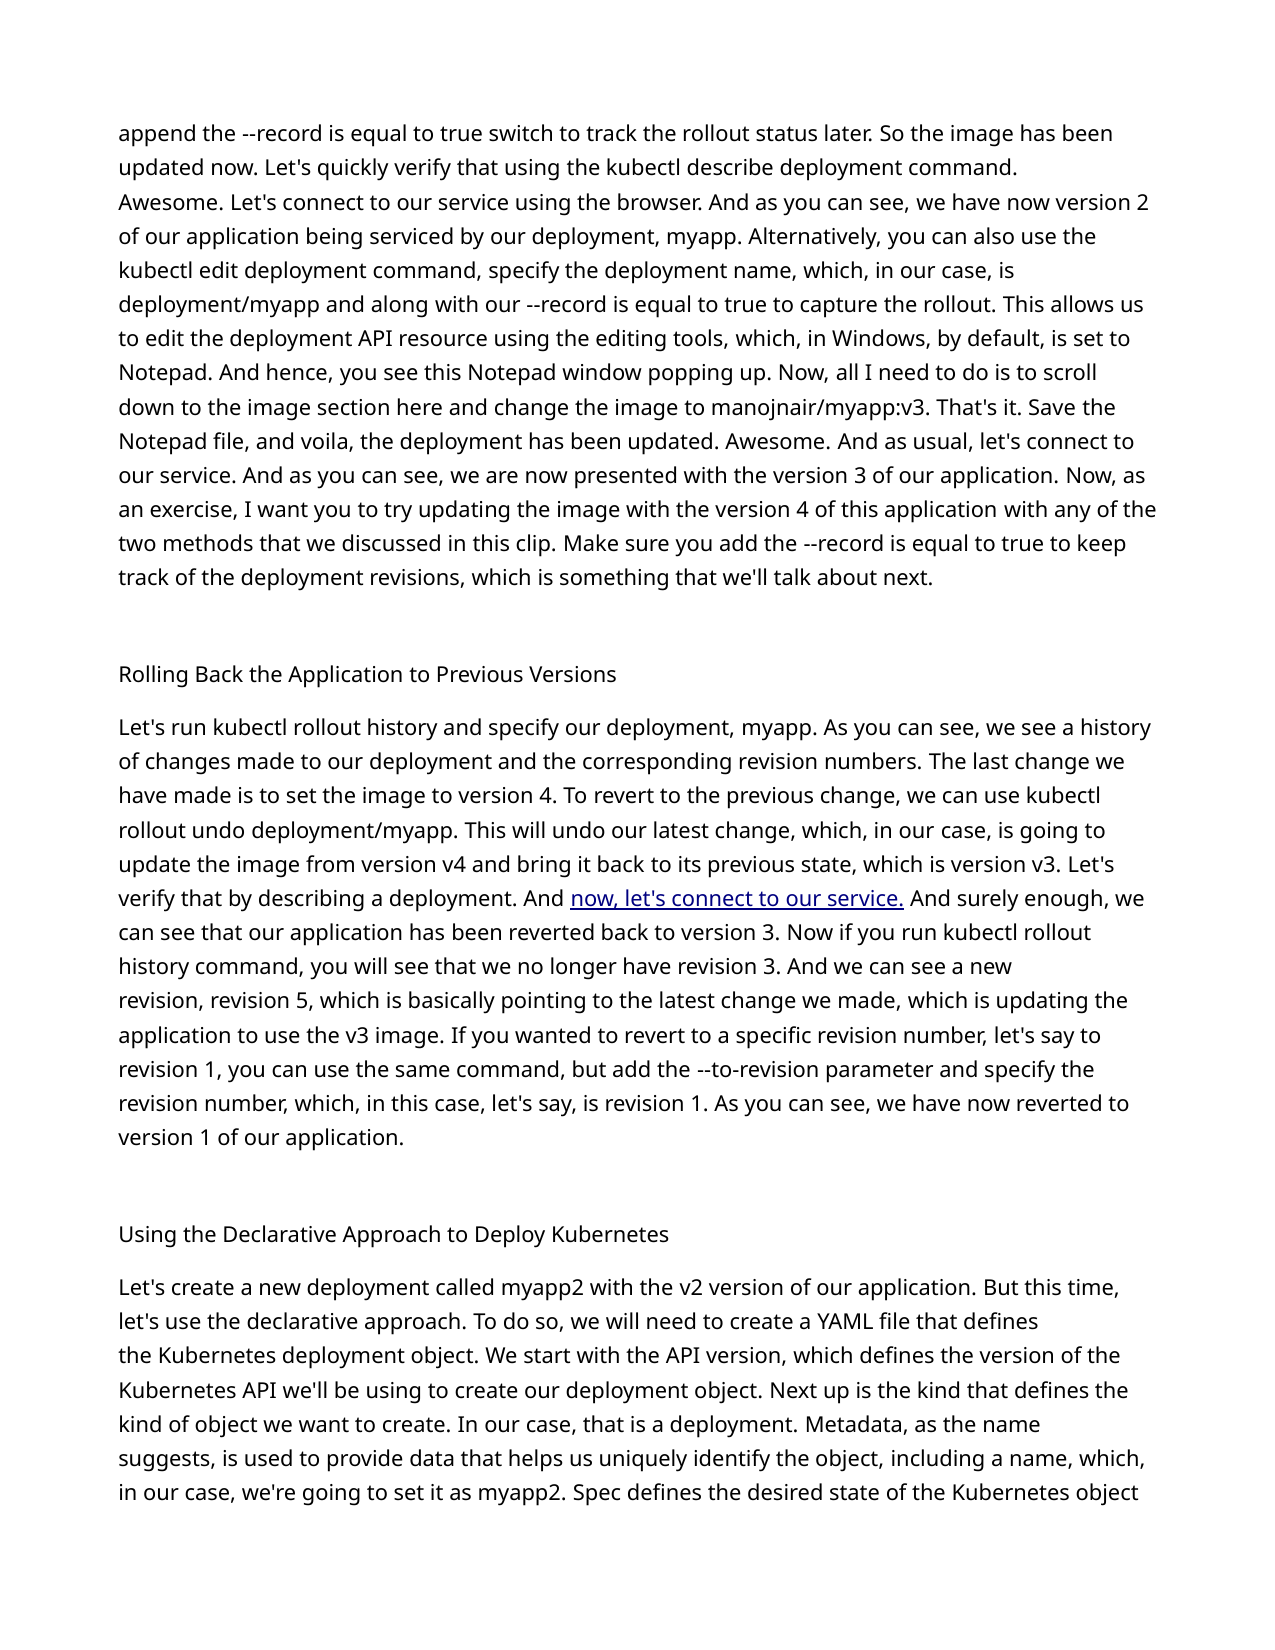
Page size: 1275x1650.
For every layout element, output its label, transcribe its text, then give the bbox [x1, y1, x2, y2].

text Let's run kubectl rollout history and specify our deployment, myapp. As you can see, we see a history of changes made to our deployment and the corresponding revision numbers. The last change we have made is to set the image to version 4. To revert to the previous change, we can use kubectl rollout undo deployment/myapp. This will undo our latest change, which, in our case, is going to update the image from version v4 and bring it back to its previous state, which is version v3. Let's verify that by describing a deployment. And now, let's connect to our service. And surely enough, we can see that our application has been reverted back to version 3. Now if you run kubectl rollout history command, you will see that we no longer have revision 3. And we can see a new revision, revision 5, which is basically pointing to the latest change we made, which is updating the application to use the v3 image. If you wanted to revert to a specific revision number, let's say to revision 1, you can use the same command, but add the ‑‑to‑revision parameter and specify the revision number, which, in this case, let's say, is revision 1. As you can see, we have now reverted to version 1 of our application. [118, 712, 1157, 1152]
subtitle Rolling Back the Application to Previous Versions [118, 659, 1157, 689]
subtitle Using the Declarative Approach to Deploy Kubernetes [118, 1219, 1157, 1249]
text Let's create a new deployment called myapp2 with the v2 version of our application. But this time, let's use the declarative approach. To do so, we will need to create a YAML file that defines the Kubernetes deployment object. We start with the API version, which defines the version of the Kubernetes API we'll be using to create our deployment object. Next up is the kind that defines the kind of object we want to create. In our case, that is a deployment. Metadata, as the name suggests, is used to provide data that helps us uniquely identify the object, including a name, which, in our case, we're going to set it as myapp2. Spec defines the desired state of the Kubernetes object [118, 1272, 1157, 1507]
text append the ‑‑record is equal to true switch to track the rollout status later. So the image has been updated now. Let's quickly verify that using the kubectl describe deployment command. Awesome. Let's connect to our service using the browser. And as you can see, we have now version 2 of our application being serviced by our deployment, myapp. Alternatively, you can also use the kubectl edit deployment command, specify the deployment name, which, in our case, is deployment/myapp and along with our ‑‑record is equal to true to capture the rollout. This allows us to edit the deployment API resource using the editing tools, which, in Windows, by default, is set to Notepad. And hence, you see this Notepad window popping up. Now, all I need to do is to scroll down to the image section here and change the image to manojnair/myapp:v3. That's it. Save the Notepad file, and voila, the deployment has been updated. Awesome. And as usual, let's connect to our service. And as you can see, we are now presented with the version 3 of our application. Now, as an exercise, I want you to try updating the image with the version 4 of this application with any of the two methods that we discussed in this clip. Make sure you add the ‑‑record is equal to true to keep track of the deployment revisions, which is something that we'll talk about next. [118, 118, 1157, 592]
